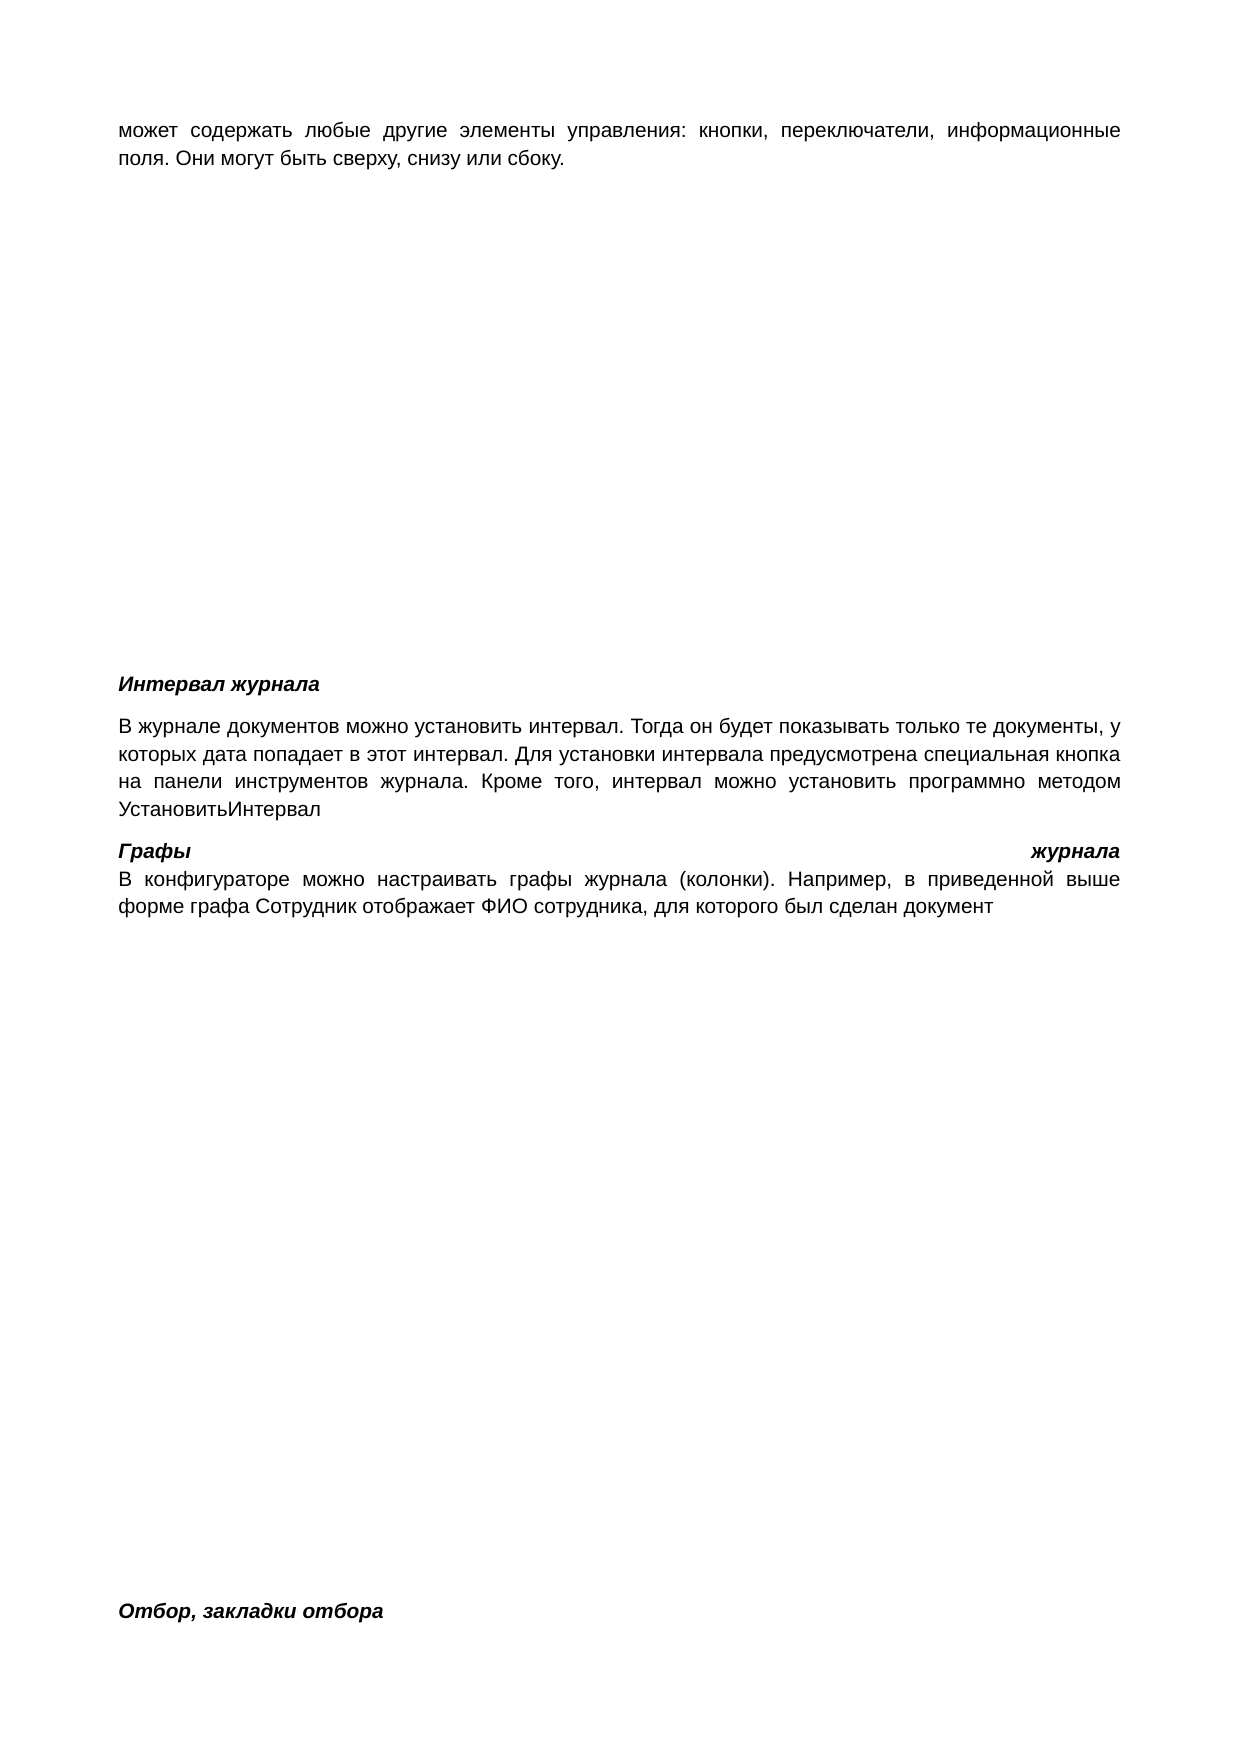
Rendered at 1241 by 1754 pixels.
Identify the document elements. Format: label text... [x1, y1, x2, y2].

text может содержать любые другие элементы управления: кнопки, переключатели, информационные поля. Они могут быть сверху, снизу или сбоку. [118, 118, 1122, 169]
text В журнале документов можно установить интервал. Тогда он будет показывать только те документы, у которых дата попадает в этот интервал. Для установки интервала предусмотрена специальная кнопка на панели инструментов журнала. Кроме того, интервал можно установить программно методом УстановитьИнтервал [118, 714, 1122, 821]
text Графы журнала В конфигураторе можно настраивать графы журнала (колонки). Например, в приведенной выше форме графа Сотрудник отображает ФИО сотрудника, для которого был сделан документ [118, 839, 1122, 918]
text Интервал журнала [118, 672, 1122, 696]
text Отбор, закладки отбора [118, 1598, 1122, 1622]
